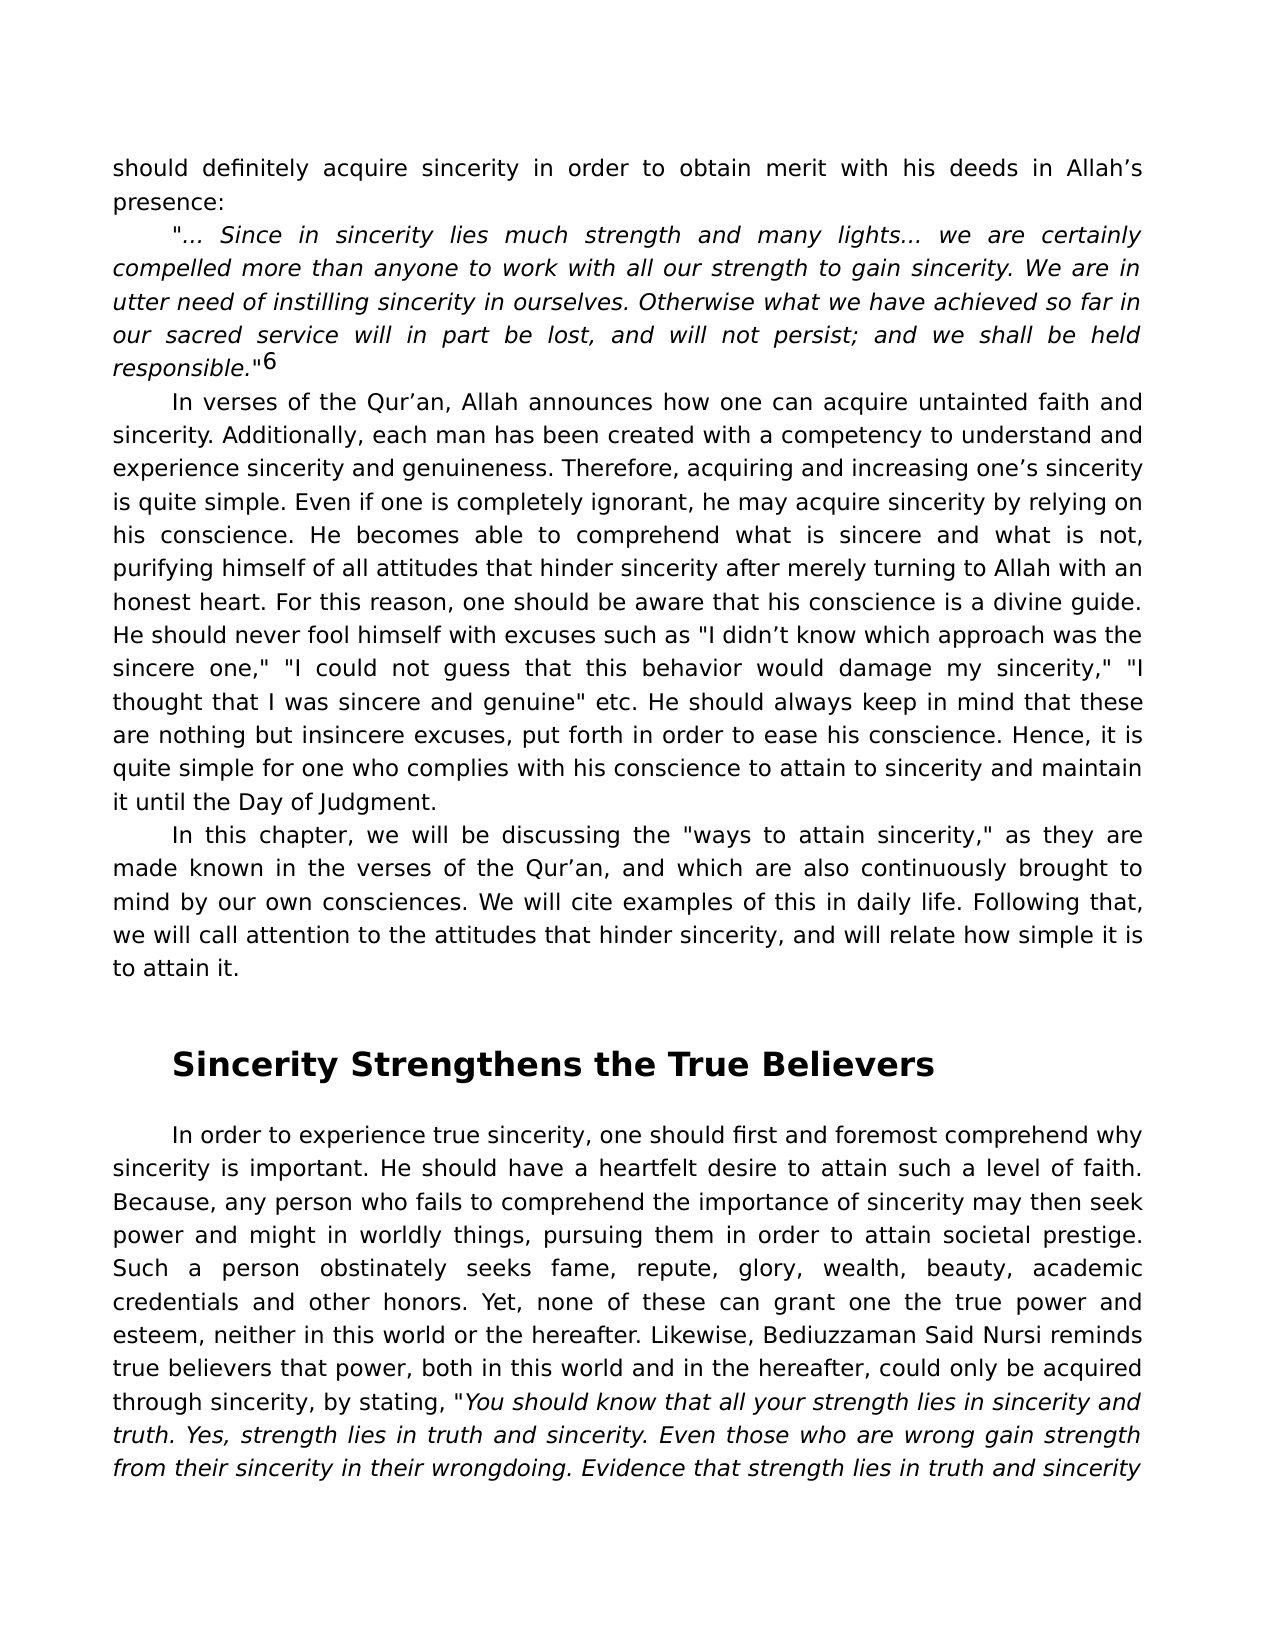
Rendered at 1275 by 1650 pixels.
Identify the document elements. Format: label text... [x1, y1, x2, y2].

text In verses of the Qur’an, Allah announces how one can acquire untainted faith and sincerity. Additionally, each man has been created with a competency to understand and experience sincerity and genuineness. Therefore, acquiring and increasing one’s sincerity is quite simple. Even if one is completely ignorant, he may acquire sincerity by relying on his conscience. He becomes able to comprehend what is sincere and what is not, purifying himself of all attitudes that hinder sincerity after merely turning to Allah with an honest heart. For this reason, one should be aware that his conscience is a divine guide. He should never fool himself with excuses such as "I didn’t know which approach was the sincere one," "I could not guess that this behavior would damage my sincerity," "I thought that I was sincere and genuine" etc. He should always keep in mind that these are nothing but insincere excuses, put forth in order to ease his conscience. Hence, it is quite simple for one who complies with his conscience to attain to sincerity and maintain it until the Day of Judgment. [112, 383, 1145, 817]
text Sincerity Strengthens the True Believers [112, 1050, 1145, 1083]
text should definitely acquire sincerity in order to obtain merit with his deeds in Allah’s presence: [112, 150, 1145, 217]
text "... Since in sincerity lies much strength and many lights... we are certainly compelled more than anyone to work with all our strength to gain sincerity. We are in utter need of instilling sincerity in ourselves. Otherwise what we have achieved so far in our sacred service will in part be lost, and will not persist; and we shall be held responsible."6 [112, 217, 1145, 383]
text In order to experience true sincerity, one should first and foremost comprehend why sincerity is important. He should have a heartfelt desire to attain such a level of faith. Because, any person who fails to comprehend the importance of sincerity may then seek power and might in worldly things, pursuing them in order to attain societal prestige. Such a person obstinately seeks fame, repute, glory, wealth, beauty, academic credentials and other honors. Yet, none of these can grant one the true power and esteem, neither in this world or the hereafter. Likewise, Bediuzzaman Said Nursi reminds true believers that power, both in this world and in the hereafter, could only be acquired through sincerity, by stating, "You should know that all your strength lies in sincerity and truth. Yes, strength lies in truth and sincerity. Even those who are wrong gain strength from their sincerity in their wrongdoing. Evidence that strength lies in truth and sincerity [112, 1117, 1145, 1483]
text In this chapter, we will be discussing the "ways to attain sincerity," as they are made known in the verses of the Qur’an, and which are also continuously brought to mind by our own consciences. We will cite examples of this in daily life. Following that, we will call attention to the attitudes that hinder sincerity, and will relate how simple it is to attain it. [112, 817, 1145, 983]
